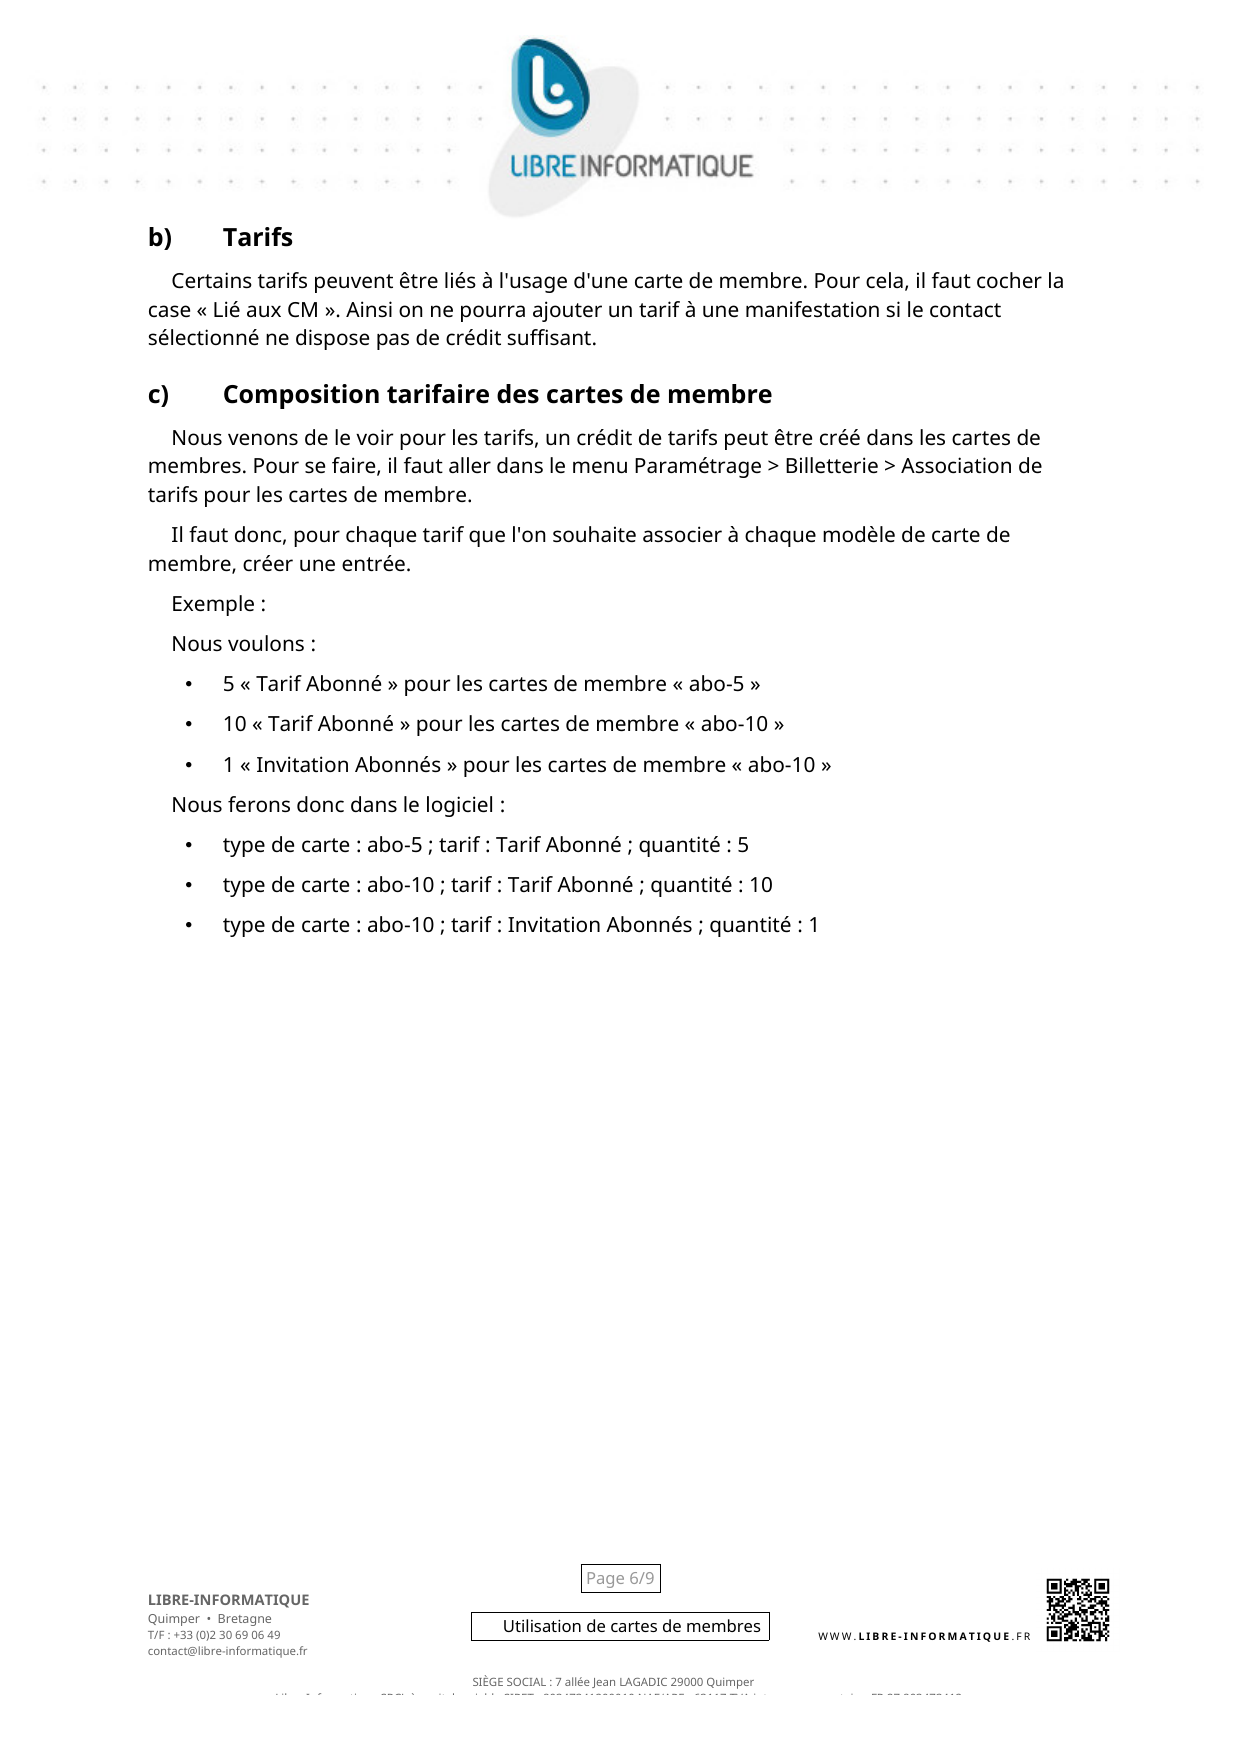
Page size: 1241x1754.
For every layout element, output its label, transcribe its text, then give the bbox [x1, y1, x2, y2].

picture [1036, 1568, 1120, 1652]
list type de carte : abo-10 ; tarif : Invitation Abonnés ; quantité : 1 [185, 911, 1093, 939]
text Nous ferons donc dans le logiciel : [148, 790, 1093, 818]
list type de carte : abo-5 ; tarif : Tarif Abonné ; quantité : 5 [185, 830, 1093, 858]
list 10 « Tarif Abonné » pour les cartes de membre « abo-10 » [185, 709, 1093, 738]
text Certains tarifs peuvent être liés à l'usage d'une carte de membre. Pour cela, il faut cocher la case « Lié aux CM ». Ainsi on ne pourra ajouter un tarif à une manifestation si le contact sélectionné ne dispose pas de crédit suffisant. [148, 266, 1093, 352]
subtitle Composition tarifaire des cartes de membre [148, 377, 1093, 411]
text Il faut donc, pour chaque tarif que l'on souhaite associer à chaque modèle de carte de membre, créer une entrée. [148, 520, 1093, 577]
list 1 « Invitation Abonnés » pour les cartes de membre « abo-10 » [185, 750, 1093, 778]
subtitle Tarifs [148, 220, 1093, 254]
text Nous venons de le voir pour les tarifs, un crédit de tarifs peut être créé dans les cartes de membres. Pour se faire, il faut aller dans le menu Paramétrage > Billetterie > Association de tarifs pour les cartes de membre. [148, 423, 1093, 508]
text Exemple : [148, 589, 1093, 617]
list type de carte : abo-10 ; tarif : Tarif Abonné ; quantité : 10 [185, 870, 1093, 899]
text Nous voulons : [148, 629, 1093, 657]
picture [27, 35, 1213, 220]
list 5 « Tarif Abonné » pour les cartes de membre « abo-5 » [185, 669, 1093, 698]
